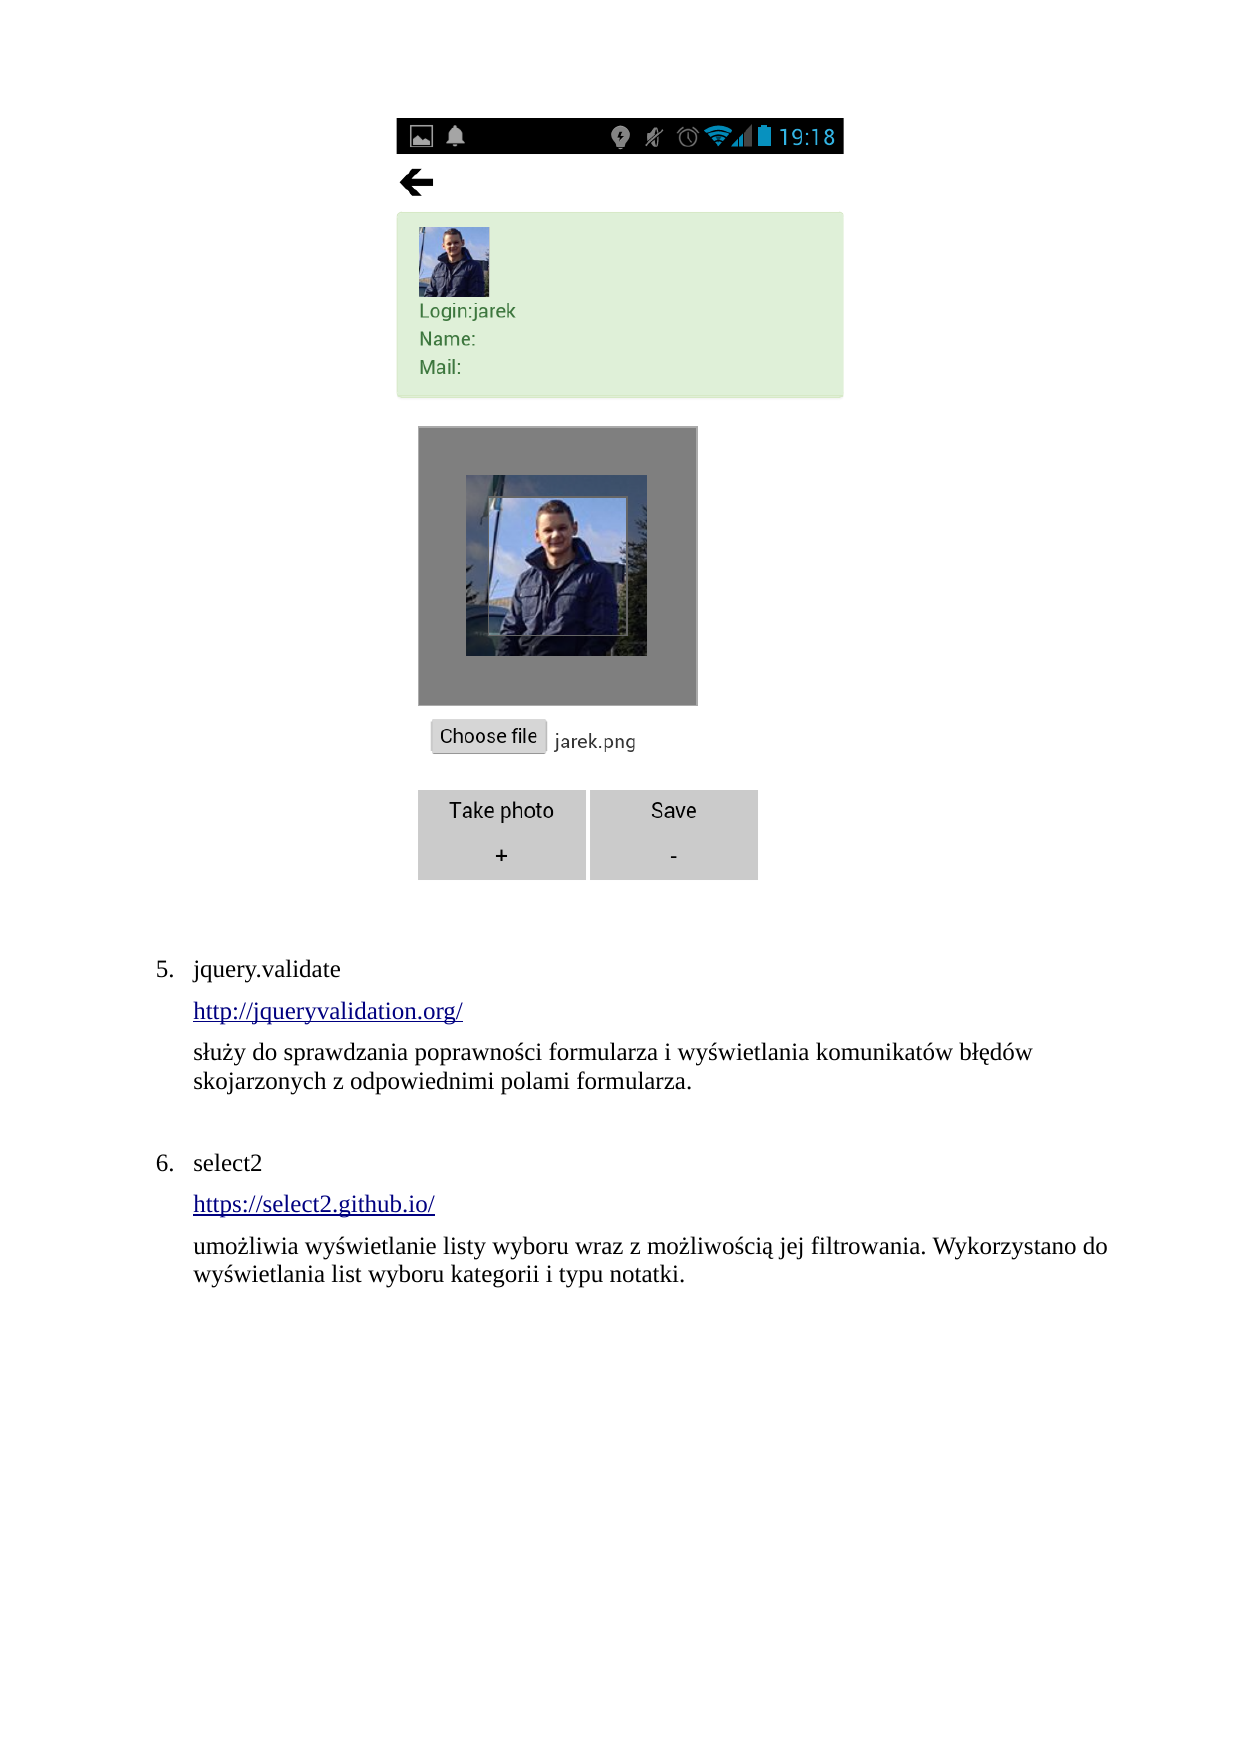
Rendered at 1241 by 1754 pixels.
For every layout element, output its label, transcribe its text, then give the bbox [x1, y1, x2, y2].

list http://jqueryvalidation.org/ [156, 996, 1122, 1024]
list służy do sprawdzania poprawności formularza i wyświetlania komunikatów błędów skojarzonych z odpowiednimi polami formularza. [156, 1037, 1122, 1094]
list umożliwia wyświetlanie listy wyboru wraz z możliwością jej filtrowania. Wykorzystano do wyświetlania list wyboru kategorii i typu notatki. [156, 1231, 1122, 1288]
list https://select2.github.io/ [156, 1189, 1122, 1218]
list jquery.validate [156, 954, 1122, 983]
list select2 [156, 1148, 1122, 1177]
